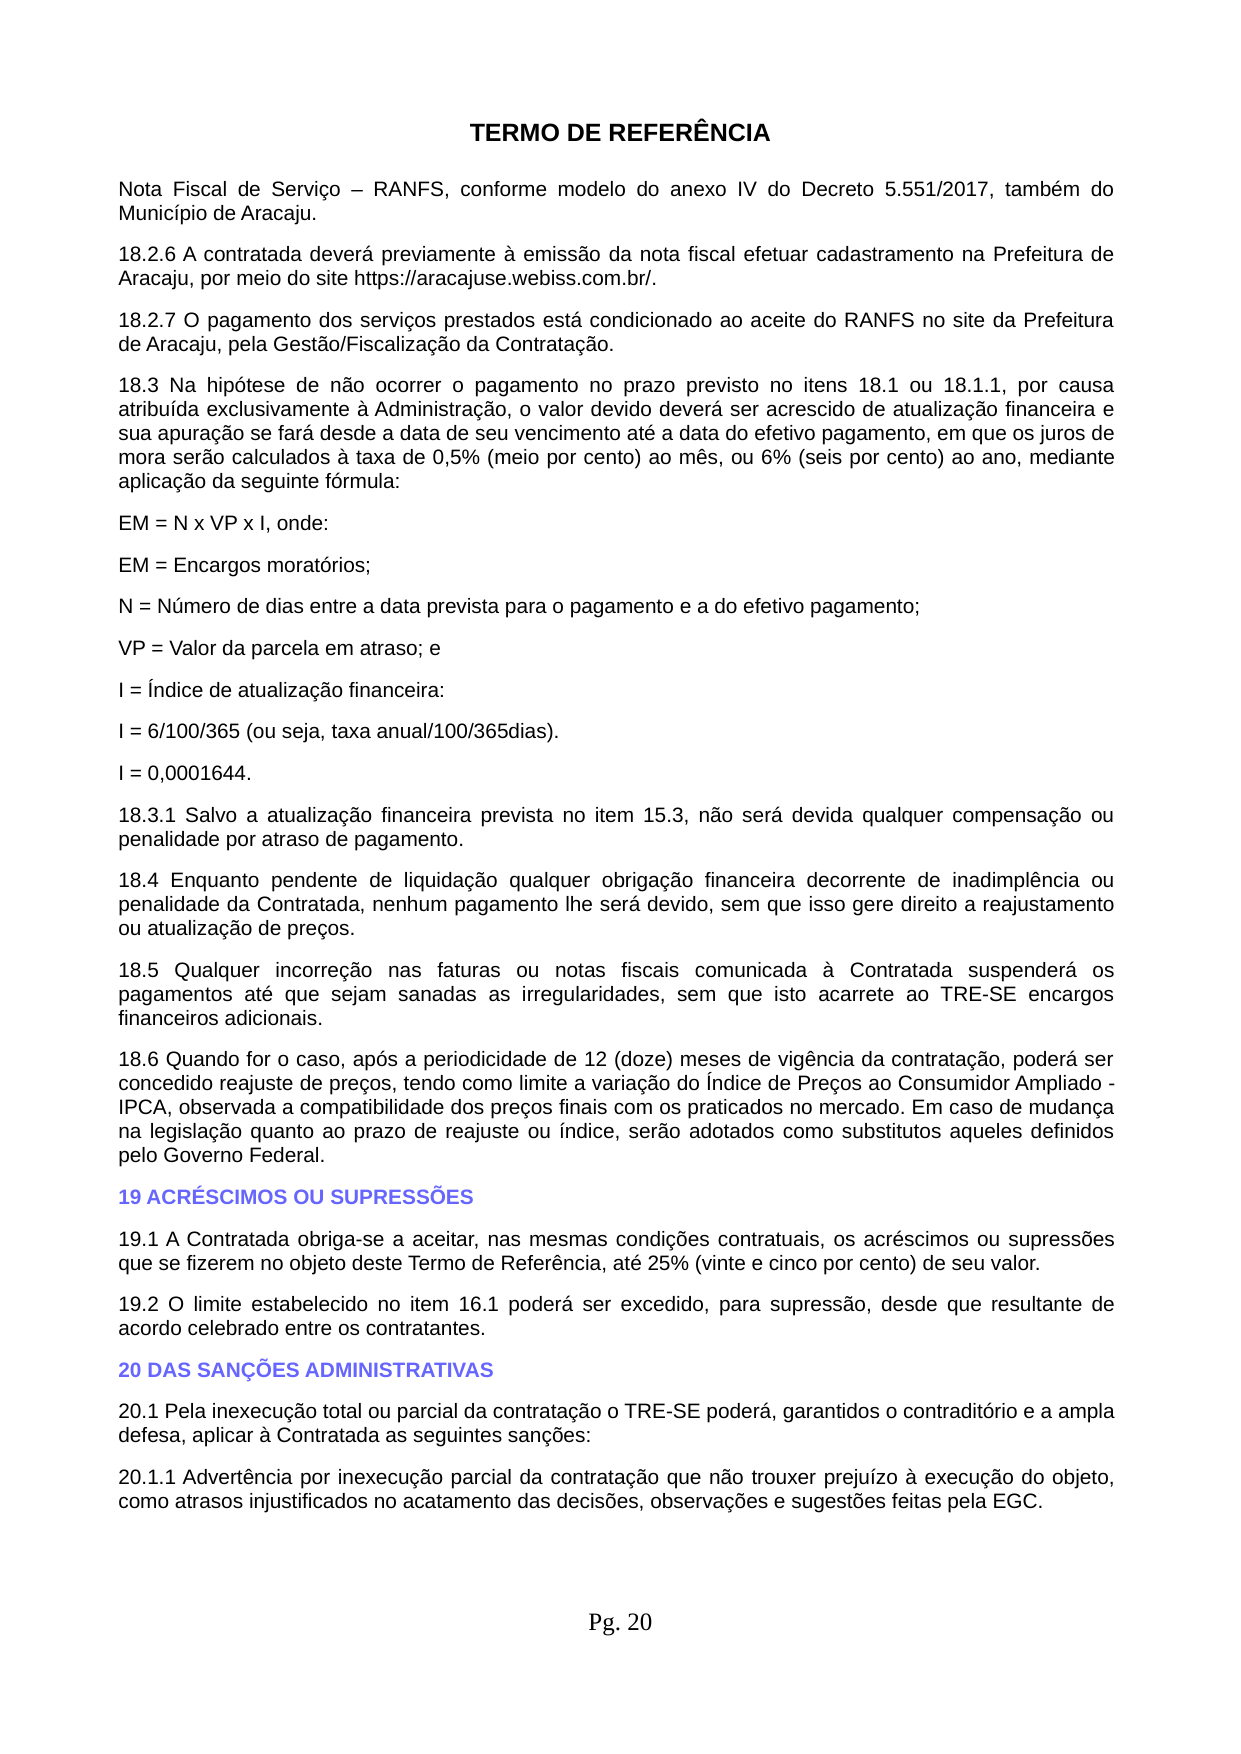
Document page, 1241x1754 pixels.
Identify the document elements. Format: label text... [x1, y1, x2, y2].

text 19.1 A Contratada obriga-se a aceitar, nas mesmas condições contratuais, os acréscimos ou supressões que se fizerem no objeto deste Termo de Referência, até 25% (vinte e cinco por cento) de seu valor. [118, 1226, 1116, 1274]
text 18.2.7 O pagamento dos serviços prestados está condicionado ao aceite do RANFS no site da Prefeitura de Aracaju, pela Gestão/Fiscalização da Contratação. [118, 308, 1116, 356]
text 20.1.1 Advertência por inexecução parcial da contratação que não trouxer prejuízo à execução do objeto, como atrasos injustificados no acatamento das decisões, observações e sugestões feitas pela EGC. [118, 1465, 1116, 1513]
text 18.3 Na hipótese de não ocorrer o pagamento no prazo previsto no itens 18.1 ou 18.1.1, por causa atribuída exclusivamente à Administração, o valor devido deverá ser acrescido de atualização financeira e sua apuração se fará desde a data de seu vencimento até a data do efetivo pagamento, em que os juros de mora serão calculados à taxa de 0,5% (meio por cento) ao mês, ou 6% (seis por cento) ao ano, mediante aplicação da seguinte fórmula: [118, 373, 1116, 493]
text 20.1 Pela inexecução total ou parcial da contratação o TRE-SE poderá, garantidos o contraditório e a ampla defesa, aplicar à Contratada as seguintes sanções: [118, 1399, 1116, 1447]
text EM = N x VP x I, onde: [118, 511, 1116, 535]
text I = 6/100/365 (ou seja, taxa anual/100/365dias). [118, 719, 1116, 743]
text VP = Valor da parcela em atraso; e [118, 636, 1116, 660]
text I = 0,0001644. [118, 761, 1116, 785]
text 18.2.6 A contratada deverá previamente à emissão da nota fiscal efetuar cadastramento na Prefeitura de Aracaju, por meio do site https://aracajuse.webiss.com.br/. [118, 242, 1116, 290]
text 19.2 O limite estabelecido no item 16.1 poderá ser excedido, para supressão, desde que resultante de acordo celebrado entre os contratantes. [118, 1292, 1116, 1340]
text Nota Fiscal de Serviço – RANFS, conforme modelo do anexo IV do Decreto 5.551/2017, também do Município de Aracaju. [118, 176, 1116, 224]
text 18.5 Qualquer incorreção nas faturas ou notas fiscais comunicada à Contratada suspenderá os pagamentos até que sejam sanadas as irregularidades, sem que isto acarrete ao TRE-SE encargos financeiros adicionais. [118, 958, 1116, 1029]
text EM = Encargos moratórios; [118, 552, 1116, 576]
text 20 DAS SANÇÕES ADMINISTRATIVAS [118, 1358, 1116, 1382]
text 18.4 Enquanto pendente de liquidação qualquer obrigação financeira decorrente de inadimplência ou penalidade da Contratada, nenhum pagamento lhe será devido, sem que isso gere direito a reajustamento ou atualização de preços. [118, 868, 1116, 940]
text N = Número de dias entre a data prevista para o pagamento e a do efetivo pagamento; [118, 594, 1116, 618]
text 18.6 Quando for o caso, após a periodicidade de 12 (doze) meses de vigência da contratação, poderá ser concedido reajuste de preços, tendo como limite a variação do Índice de Preços ao Consumidor Ampliado - IPCA, observada a compatibilidade dos preços finais com os praticados no mercado. Em caso de mudança na legislação quanto ao prazo de reajuste ou índice, serão adotados como substitutos aqueles definidos pelo Governo Federal. [118, 1047, 1116, 1167]
text 18.3.1 Salvo a atualização financeira prevista no item 15.3, não será devida qualquer compensação ou penalidade por atraso de pagamento. [118, 802, 1116, 850]
text I = Índice de atualização financeira: [118, 677, 1116, 701]
text 19 ACRÉSCIMOS OU SUPRESSÕES [118, 1185, 1116, 1209]
